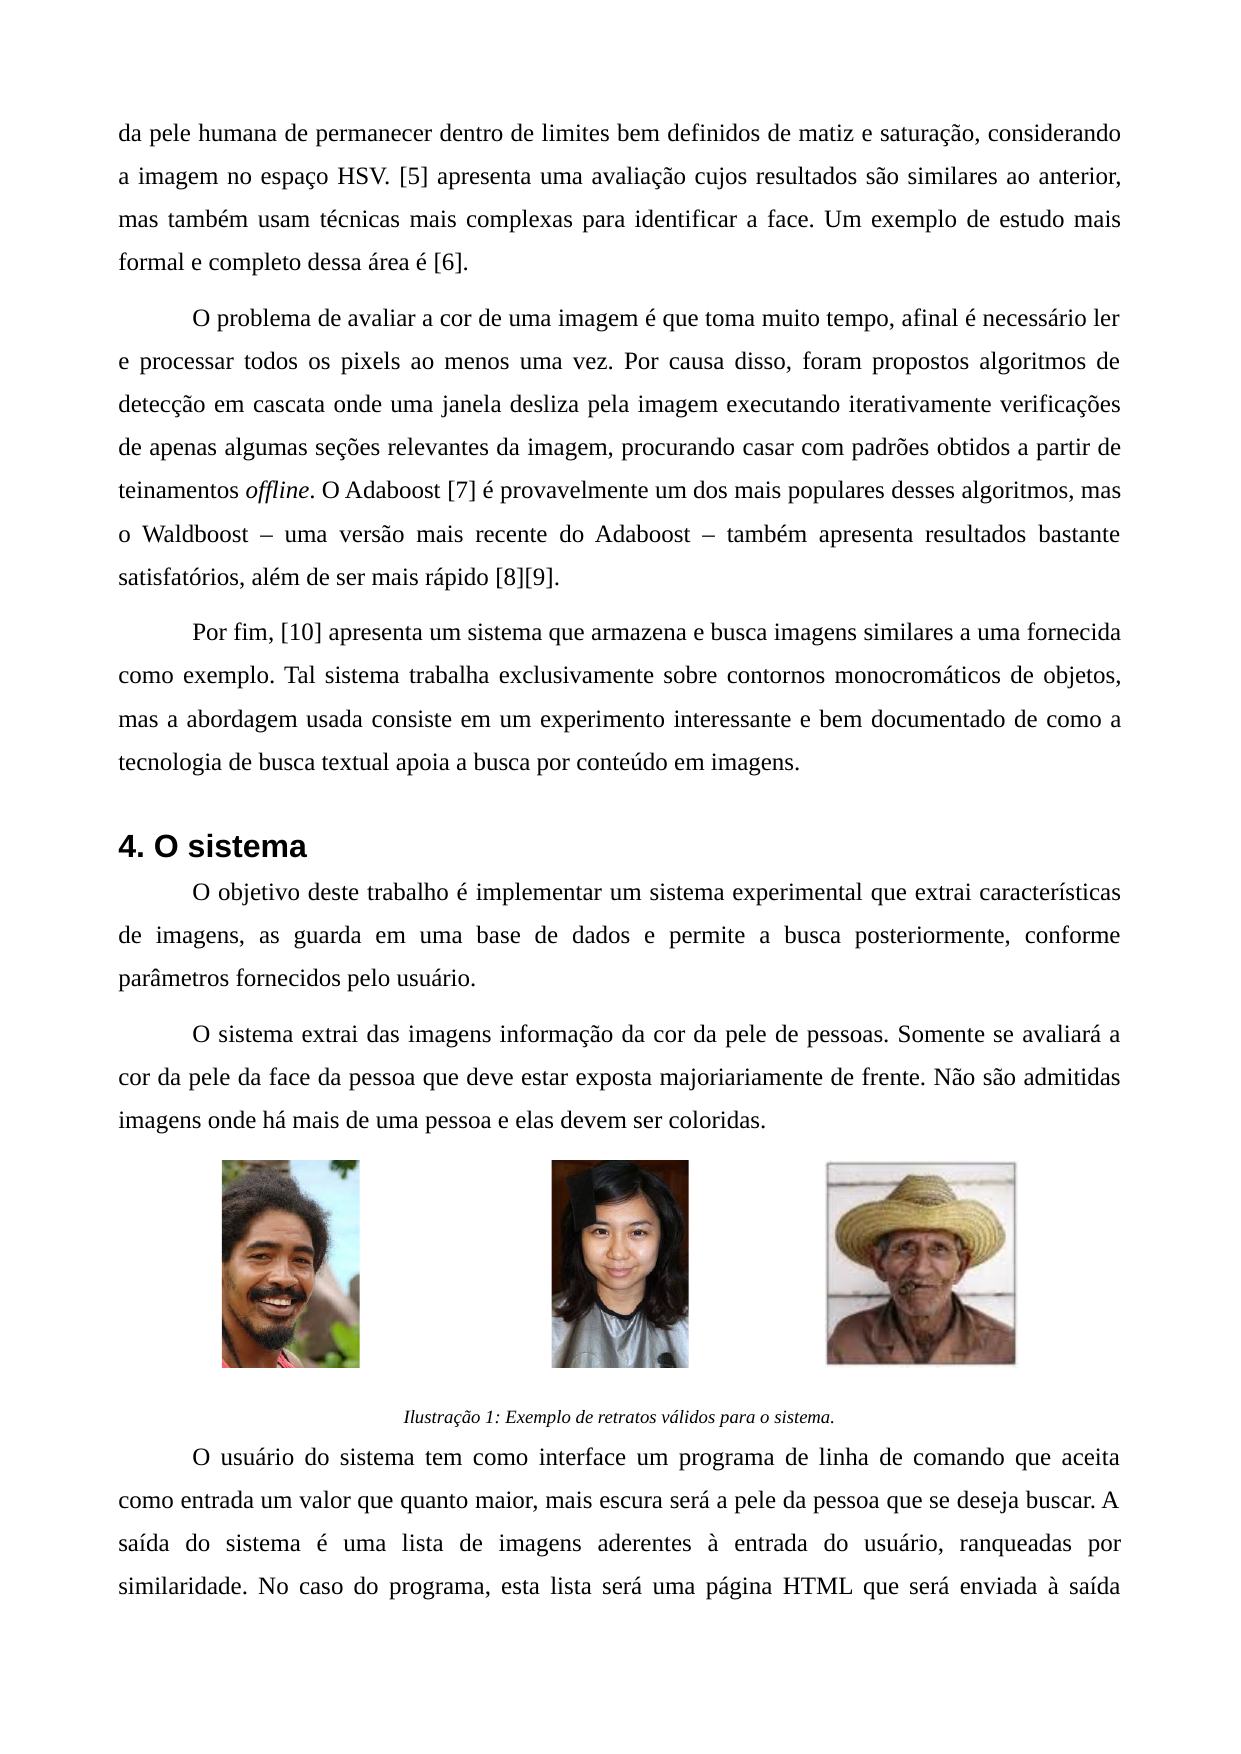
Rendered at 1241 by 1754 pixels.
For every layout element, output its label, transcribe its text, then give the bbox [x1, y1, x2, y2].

text O problema de avaliar a cor de uma imagem é que toma muito tempo, afinal é necessário ler e processar todos os pixels ao menos uma vez. Por causa disso, foram propostos algoritmos de detecção em cascata onde uma janela desliza pela imagem executando iterativamente verificações de apenas algumas seções relevantes da imagem, procurando casar com padrões obtidos a partir de teinamentos offline. O Adaboost [7] é provavelmente um dos mais populares desses algoritmos, mas o Waldboost – uma versão mais recente do Adaboost – também apresenta resultados bastante satisfatórios, além de ser mais rápido [8][9]. [118, 303, 1122, 591]
picture [551, 1160, 689, 1368]
text O objetivo deste trabalho é implementar um sistema experimental que extrai características de imagens, as guarda em uma base de dados e permite a busca posteriormente, conforme parâmetros fornecidos pelo usuário. [118, 877, 1122, 992]
picture [824, 1160, 1019, 1368]
picture [221, 1160, 360, 1368]
text da pele humana de permanecer dentro de limites bem definidos de matiz e saturação, considerando a imagem no espaço HSV. [5] apresenta uma avaliação cujos resultados são similares ao anterior, mas também usam técnicas mais complexas para identificar a face. Um exemplo de estudo mais formal e completo dessa área é [6]. [118, 118, 1122, 276]
text O sistema extrai das imagens informação da cor da pele de pessoas. Somente se avaliará a cor da pele da face da pessoa que deve estar exposta majoriariamente de frente. Não são admitidas imagens onde há mais de uma pessoa e elas devem ser coloridas. [118, 1019, 1122, 1134]
text Por fim, [10] apresenta um sistema que armazena e busca imagens similares a uma fornecida como exemplo. Tal sistema trabalha exclusivamente sobre contornos monocromáticos de objetos, mas a abordagem usada consiste em um experimento interessante e bem documentado de como a tecnologia de busca textual apoia a busca por conteúdo em imagens. [118, 617, 1122, 776]
text O usuário do sistema tem como interface um programa de linha de comando que aceita como entrada um valor que quanto maior, mais escura será a pele da pessoa que se deseja buscar. A saída do sistema é uma lista de imagens aderentes à entrada do usuário, ranqueadas por similaridade. No caso do programa, esta lista será uma página HTML que será enviada à saída [118, 1161, 1122, 1600]
subtitle O sistema [118, 827, 1122, 864]
text Ilustração 1: Exemplo de retratos válidos para o sistema. [222, 1406, 1018, 1427]
